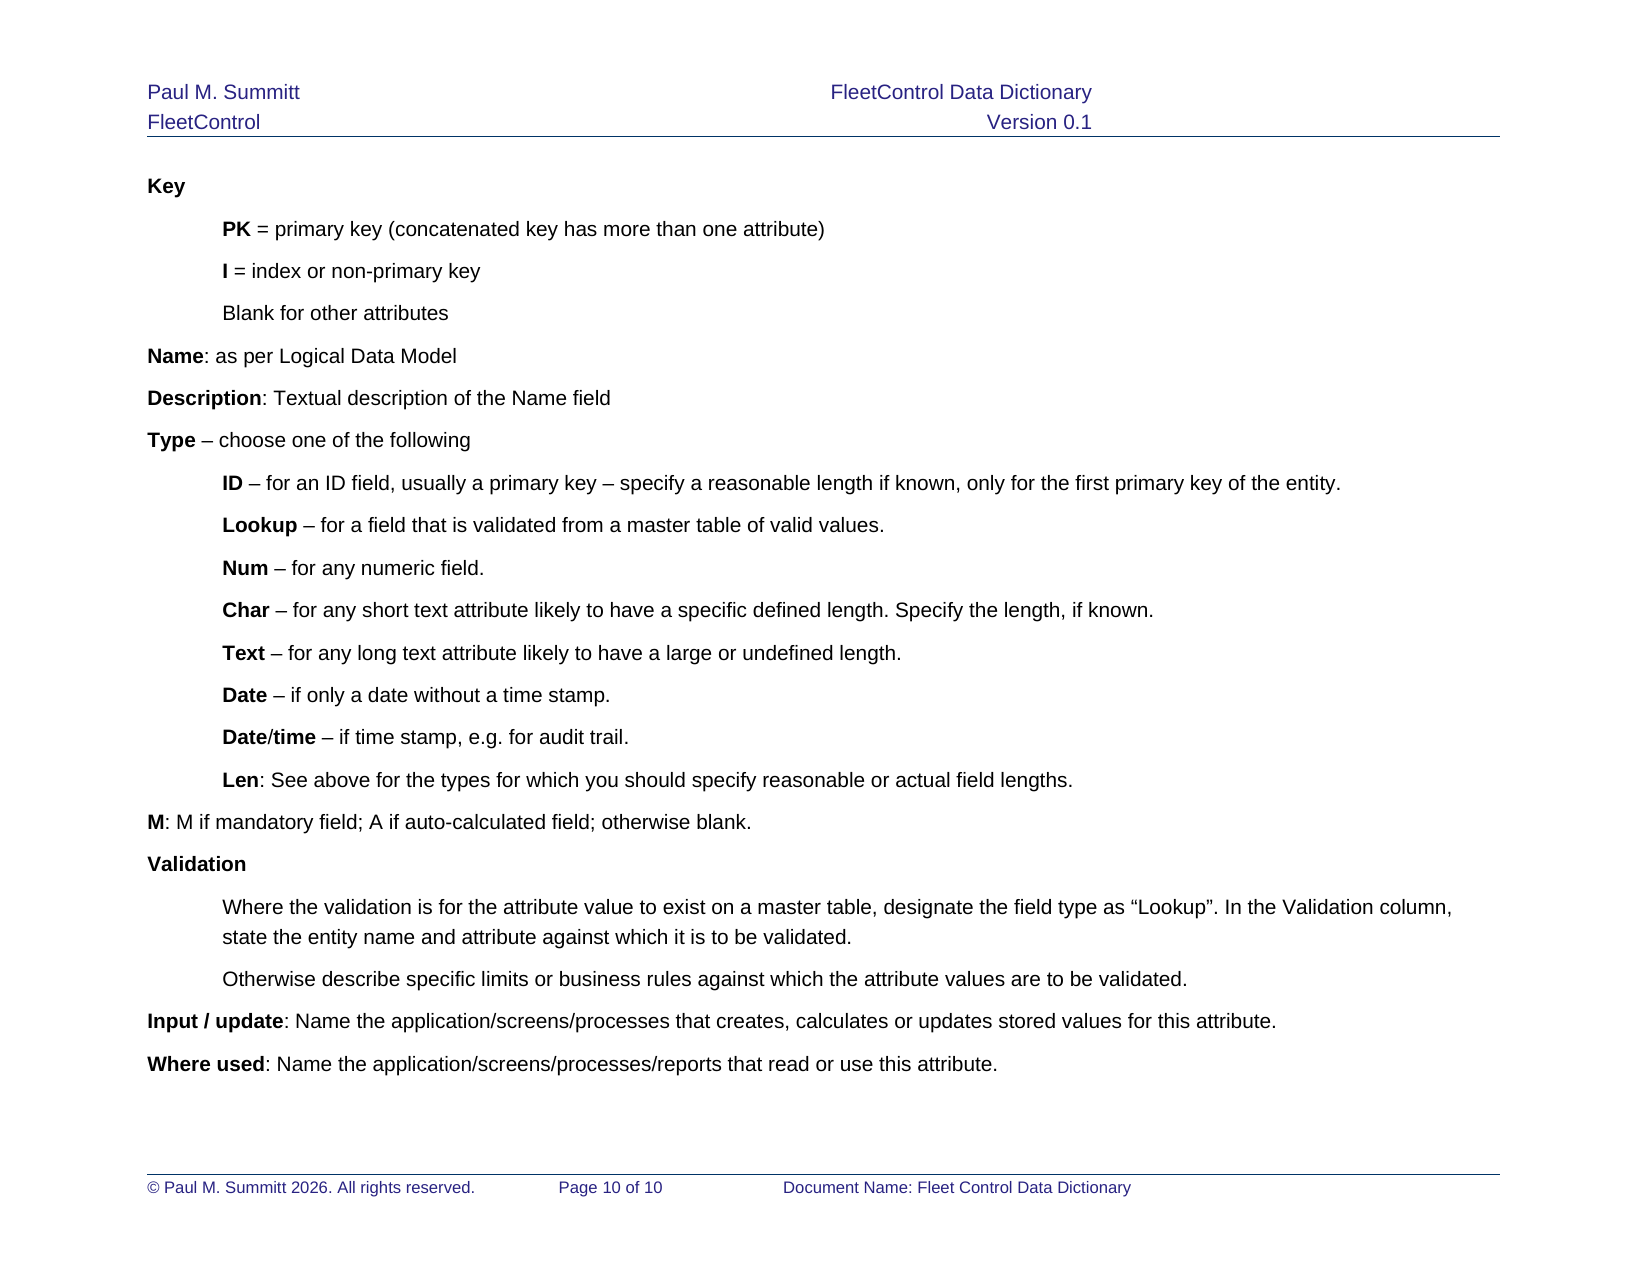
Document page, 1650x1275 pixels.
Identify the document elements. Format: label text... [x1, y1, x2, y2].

text Type – choose one of the following [147, 428, 1500, 452]
text Where the validation is for the attribute value to exist on a master table, designate the field type as “Lookup”. In the Validation column, state the entity name and attribute against which it is to be validated. [222, 895, 1500, 948]
text Input / update: Name the application/screens/processes that creates, calculates or updates stored values for this attribute. [147, 1009, 1500, 1033]
text Key [147, 174, 1500, 198]
text Otherwise describe specific limits or business rules against which the attribute values are to be validated. [222, 967, 1500, 991]
text Lookup – for a field that is validated from a master table of valid values. [222, 513, 1500, 537]
text Name: as per Logical Data Model [147, 343, 1500, 367]
text ID – for an ID field, usually a primary key – specify a reasonable length if known, only for the first primary key of the entity. [222, 471, 1500, 495]
text Description: Textual description of the Name field [147, 386, 1500, 410]
text Num – for any numeric field. [222, 556, 1500, 579]
text Where used: Name the application/screens/processes/reports that read or use this attribute. [147, 1052, 1500, 1076]
text Date – if only a date without a time stamp. [222, 683, 1500, 707]
text PK = primary key (concatenated key has more than one attribute) [222, 216, 1500, 240]
text Date/time – if time stamp, e.g. for audit trail. [222, 725, 1500, 749]
text Blank for other attributes [222, 301, 1500, 325]
text Len: See above for the types for which you should specify reasonable or actual field lengths. [222, 767, 1500, 791]
text Char – for any short text attribute likely to have a specific defined length. Specify the length, if known. [222, 598, 1500, 622]
text Validation [147, 852, 1500, 876]
text I = index or non-primary key [222, 259, 1500, 283]
text M: M if mandatory field; A if auto-calculated field; otherwise blank. [147, 810, 1500, 834]
text Text – for any long text attribute likely to have a large or undefined length. [222, 640, 1500, 664]
